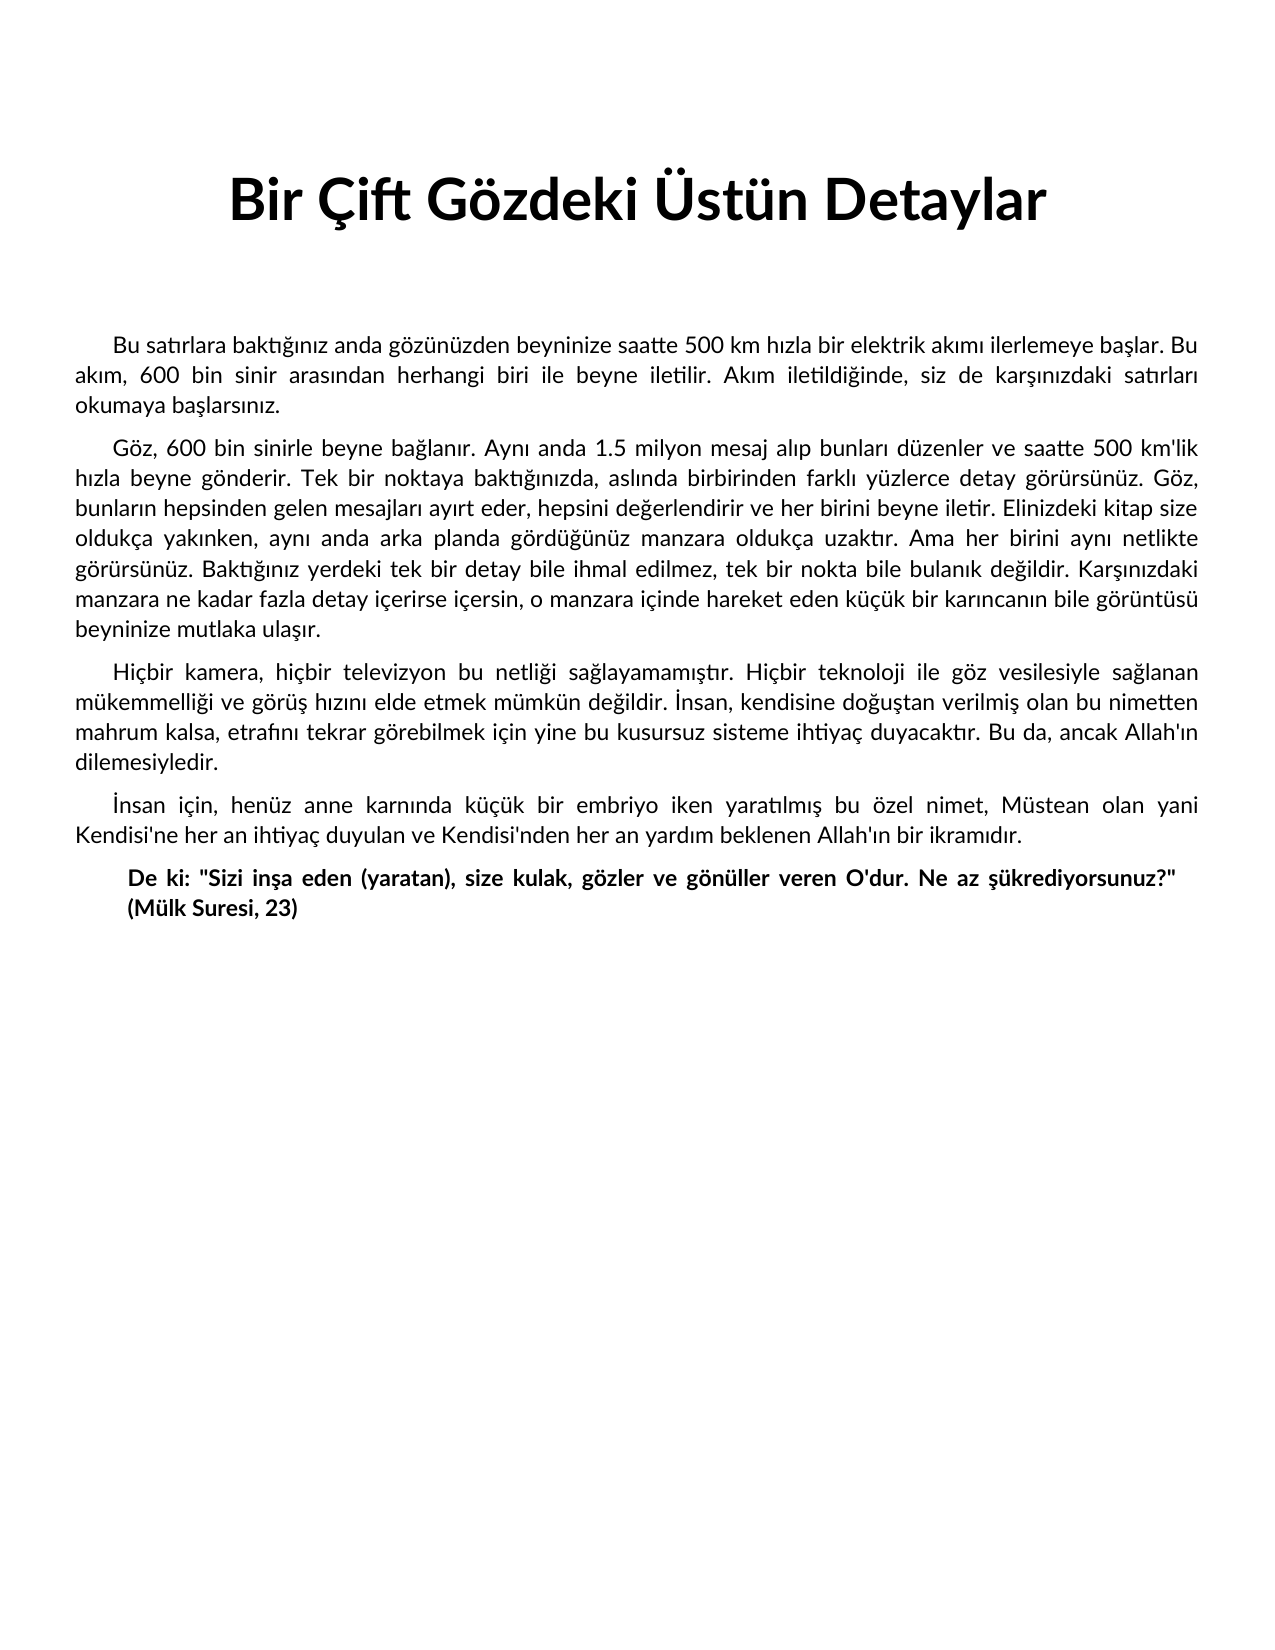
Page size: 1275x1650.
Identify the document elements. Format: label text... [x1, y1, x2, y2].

text De ki: "Sizi inşa eden (yaratan), size kulak, gözler ve gönüller veren O'dur. Ne az şükrediyorsunuz?" (Mülk Suresi, 23) [127, 864, 1177, 921]
text Bu satırlara baktığınız anda gözünüzden beyninize saatte 500 km hızla bir elektrik akımı ilerlemeye başlar. Bu akım, 600 bin sinir arasından herhangi biri ile beyne iletilir. Akım iletildiğinde, siz de karşınızdaki satırları okumaya başlarsınız. [75, 330, 1200, 418]
subtitle Bir Çift Gözdeki Üstün Detaylar [75, 162, 1200, 232]
text Göz, 600 bin sinirle beyne bağlanır. Aynı anda 1.5 milyon mesaj alıp bunları düzenler ve saatte 500 km'lik hızla beyne gönderir. Tek bir noktaya baktığınızda, aslında birbirinden farklı yüzlerce detay görürsünüz. Göz, bunların hepsinden gelen mesajları ayırt eder, hepsini değerlendirir ve her birini beyne iletir. Elinizdeki kitap size oldukça yakınken, aynı anda arka planda gördüğünüz manzara oldukça uzaktır. Ama her birini aynı netlikte görürsünüz. Baktığınız yerdeki tek bir detay bile ihmal edilmez, tek bir nokta bile bulanık değildir. Karşınızdaki manzara ne kadar fazla detay içerirse içersin, o manzara içinde hareket eden küçük bir karıncanın bile görüntüsü beyninize mutlaka ulaşır. [75, 433, 1200, 642]
text İnsan için, henüz anne karnında küçük bir embriyo iken yaratılmış bu özel nimet, Müstean olan yani Kendisi'ne her an ihtiyaç duyulan ve Kendisi'nden her an yardım beklenen Allah'ın bir ikramıdır. [75, 791, 1200, 848]
text Hiçbir kamera, hiçbir televizyon bu netliği sağlayamamıştır. Hiçbir teknoloji ile göz vesilesiyle sağlanan mükemmelliği ve görüş hızını elde etmek mümkün değildir. İnsan, kendisine doğuştan verilmiş olan bu nimetten mahrum kalsa, etrafını tekrar görebilmek için yine bu kusursuz sisteme ihtiyaç duyacaktır. Bu da, ancak Allah'ın dilemesiyledir. [75, 657, 1200, 776]
